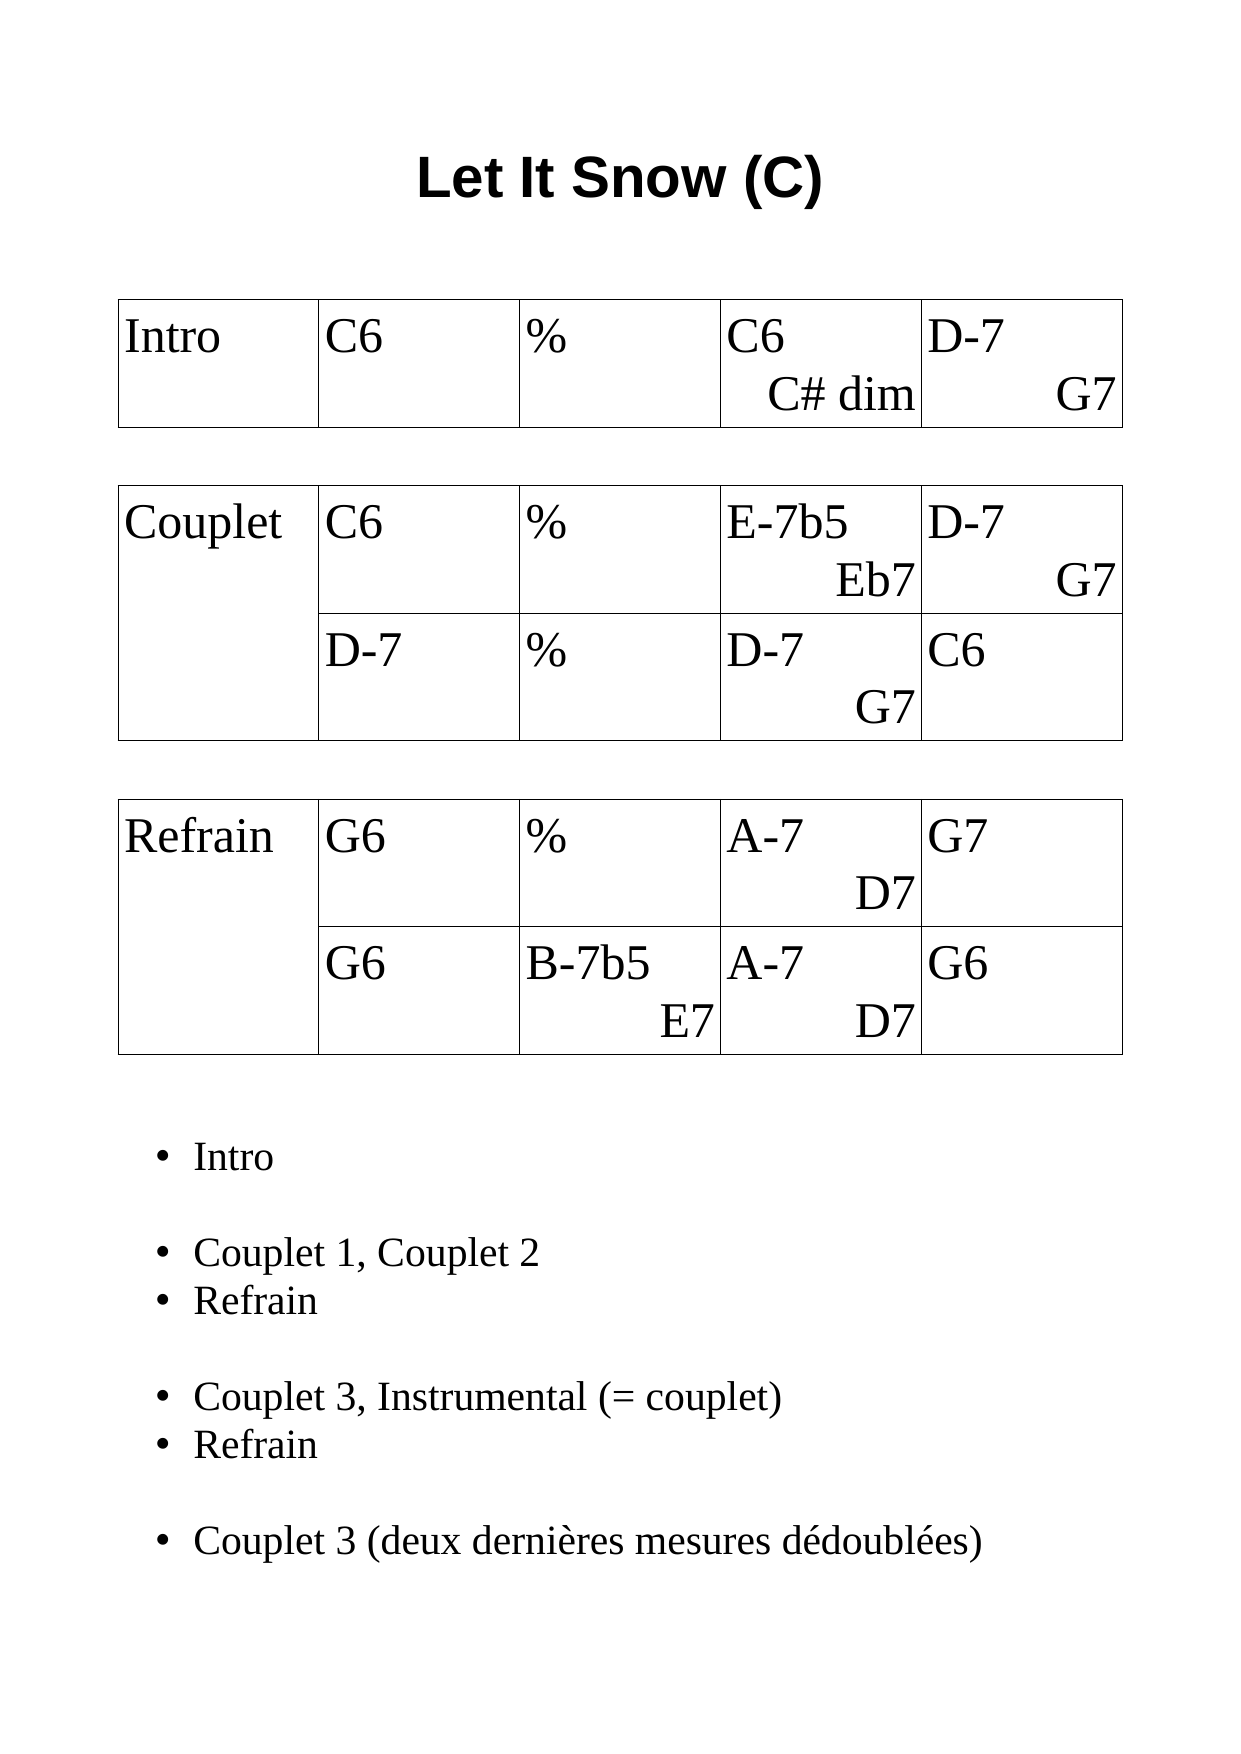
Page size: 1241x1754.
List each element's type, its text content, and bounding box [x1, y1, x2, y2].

table_cell D-7 G7 [922, 486, 1122, 613]
table_header C6 C# dim [721, 300, 921, 427]
table_cell D-7 [319, 614, 519, 740]
table_cell % [520, 614, 720, 740]
table_cell A-7 D7 [721, 800, 921, 926]
table_cell [319, 741, 520, 799]
table_cell Refrain [119, 800, 318, 926]
table_cell G6 [319, 800, 519, 926]
table_cell % [520, 800, 720, 926]
table_cell [921, 741, 1122, 799]
table_cell [118, 741, 319, 799]
table_cell [520, 741, 720, 799]
table_cell [118, 428, 319, 485]
table_cell % [520, 486, 720, 613]
list Refrain [156, 1275, 1122, 1323]
table_cell [119, 926, 318, 1054]
table_cell [921, 428, 1122, 485]
table_cell [720, 428, 921, 485]
table_cell G6 [319, 927, 519, 1054]
table_header D-7 G7 [922, 300, 1122, 427]
table_header % [520, 300, 720, 427]
table_cell G7 [922, 800, 1122, 926]
table_cell [319, 428, 520, 485]
list Intro [156, 1131, 1122, 1179]
list Refrain [156, 1419, 1122, 1467]
title Let It Snow (C) [118, 143, 1122, 210]
table_cell G6 [922, 927, 1122, 1054]
table_cell B-7b5 E7 [520, 927, 720, 1054]
list Couplet 3, Instrumental (= couplet) [156, 1371, 1122, 1419]
table_cell [119, 613, 318, 740]
table_cell C6 [922, 614, 1122, 740]
table_cell [520, 428, 720, 485]
table_cell C6 [319, 486, 519, 613]
list Couplet 1, Couplet 2 [156, 1227, 1122, 1275]
list Couplet 3 (deux dernières mesures dédoublées) [156, 1515, 1122, 1563]
table_cell D-7 G7 [721, 614, 921, 740]
table_cell A-7 D7 [721, 927, 921, 1054]
table_cell E-7b5 Eb7 [721, 486, 921, 613]
table_header Intro [119, 300, 318, 427]
table_header C6 [319, 300, 519, 427]
table_cell Couplet [119, 486, 318, 613]
table_cell [720, 741, 921, 799]
